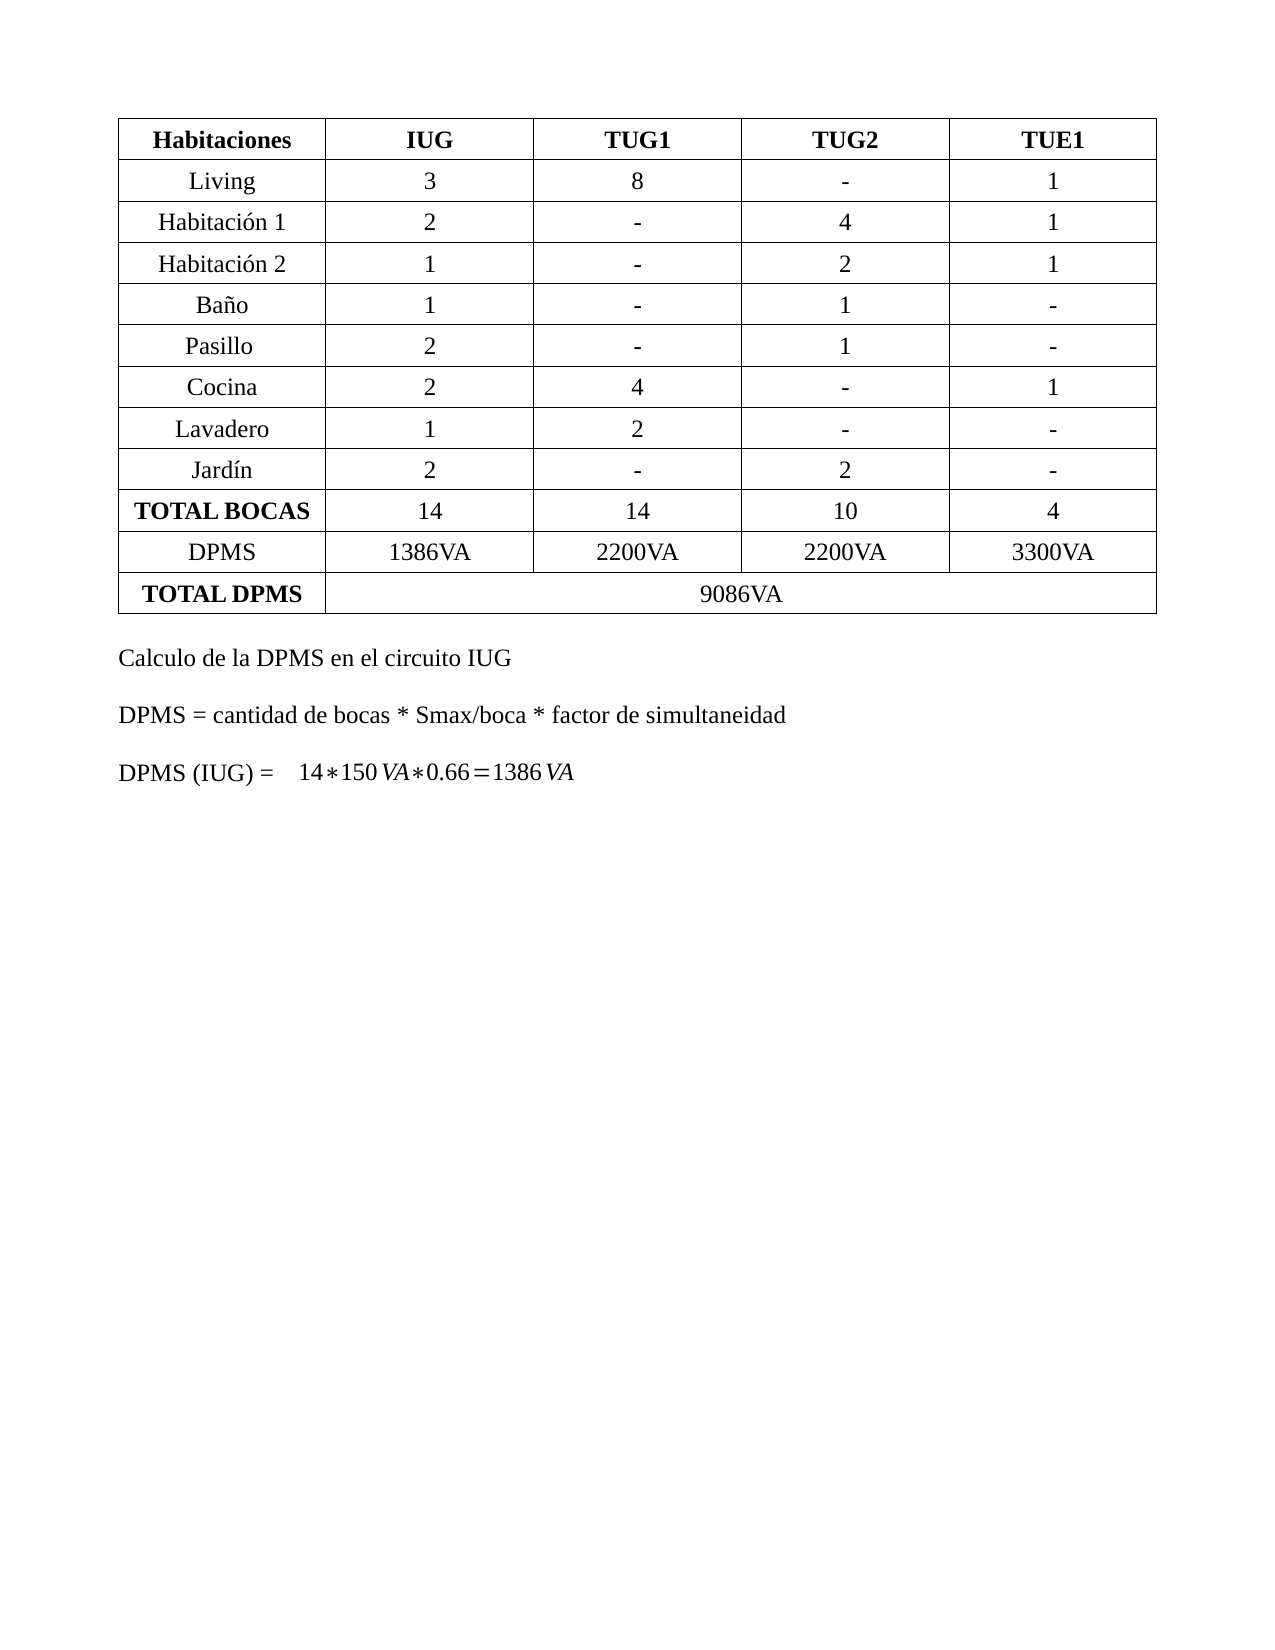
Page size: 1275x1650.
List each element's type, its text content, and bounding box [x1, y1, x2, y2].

table_cell - [534, 202, 741, 242]
table_cell - [742, 408, 949, 448]
table_cell 8 [534, 160, 741, 201]
table_cell 2 [742, 449, 949, 489]
table_cell Jardín [119, 449, 325, 489]
table_cell - [950, 325, 1156, 366]
table_cell 2 [742, 243, 949, 283]
table_header TUG2 [742, 119, 949, 159]
table_cell 3300VA [950, 532, 1156, 572]
table_cell 1386VA [326, 532, 533, 572]
table_header IUG [326, 119, 533, 159]
table_cell - [534, 449, 741, 489]
table_cell 1 [950, 243, 1156, 283]
table_cell 4 [534, 367, 741, 407]
table_cell Pasillo [119, 325, 325, 366]
table_cell DPMS [119, 532, 325, 572]
table_cell 2 [326, 449, 533, 489]
table_cell 1 [326, 243, 533, 283]
table_cell 1 [326, 408, 533, 448]
table_cell Cocina [119, 367, 325, 407]
table_cell 10 [742, 490, 949, 531]
table_header TUE1 [950, 119, 1156, 159]
table_cell 2 [326, 367, 533, 407]
table_cell 4 [742, 202, 949, 242]
table_cell - [534, 325, 741, 366]
table_cell 14 [326, 490, 533, 531]
text Calculo de la DPMS en el circuito IUG [118, 643, 1157, 672]
table_cell Habitación 1 [119, 202, 325, 242]
table_cell TOTAL BOCAS [119, 490, 325, 531]
table_cell TOTAL DPMS [119, 573, 325, 613]
table_cell Baño [119, 284, 325, 324]
table_cell - [534, 243, 741, 283]
table_cell 2200VA [534, 532, 741, 572]
table_cell - [950, 449, 1156, 489]
table_cell 9086VA [326, 573, 1156, 613]
table_cell Habitación 2 [119, 243, 325, 283]
table_cell 1 [742, 284, 949, 324]
table_cell 3 [326, 160, 533, 201]
table_cell Living [119, 160, 325, 201]
table_cell 1 [950, 367, 1156, 407]
table_cell 2 [326, 202, 533, 242]
table_cell - [742, 160, 949, 201]
table_cell - [950, 284, 1156, 324]
table_cell 4 [950, 490, 1156, 531]
table_header TUG1 [534, 119, 741, 159]
text DPMS (IUG) = [118, 758, 1157, 787]
table_cell 2200VA [742, 532, 949, 572]
table_cell - [742, 367, 949, 407]
table_cell 1 [326, 284, 533, 324]
table_header Habitaciones [119, 119, 325, 159]
table_cell - [534, 284, 741, 324]
table_cell Lavadero [119, 408, 325, 448]
table_cell 14 [534, 490, 741, 531]
table_cell 2 [534, 408, 741, 448]
table_cell 1 [950, 202, 1156, 242]
table_cell 1 [742, 325, 949, 366]
text DPMS = cantidad de bocas * Smax/boca * factor de simultaneidad [118, 700, 1157, 729]
table_cell - [950, 408, 1156, 448]
table_cell 1 [950, 160, 1156, 201]
table_cell 2 [326, 325, 533, 366]
